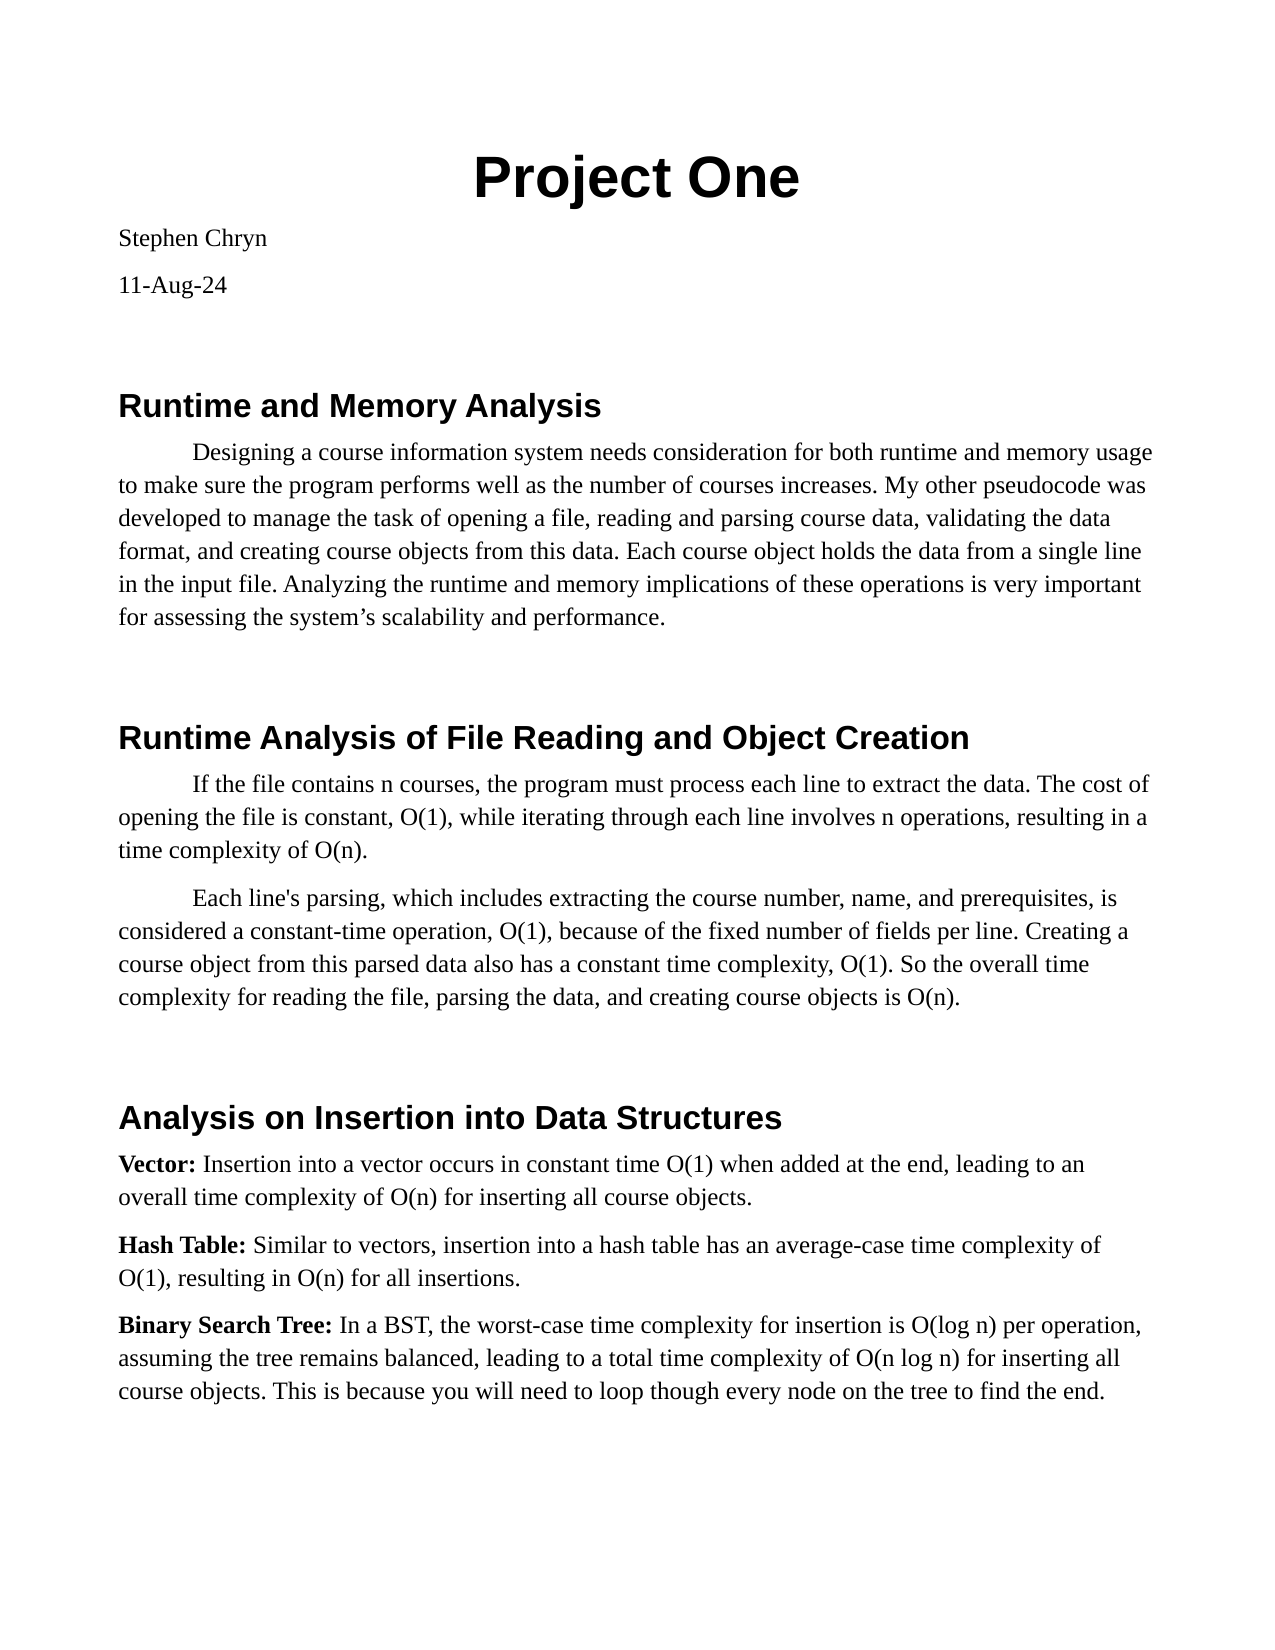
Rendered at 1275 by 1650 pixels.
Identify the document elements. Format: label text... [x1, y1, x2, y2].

subtitle Runtime Analysis of File Reading and Object Creation [118, 718, 1157, 757]
text Stephen Chryn [118, 223, 1157, 251]
text Binary Search Tree: In a BST, the worst-case time complexity for insertion is O(log n) per operation, assuming the tree remains balanced, leading to a total time complexity of O(n log n) for inserting all course objects. This is because you will need to loop though every node on the tree to find the end. [118, 1310, 1157, 1405]
title Project One [118, 143, 1157, 210]
text Vector: Insertion into a vector occurs in constant time O(1) when added at the end, leading to an overall time complexity of O(n) for inserting all course objects. [118, 1149, 1157, 1211]
subtitle Analysis on Insertion into Data Structures [118, 1098, 1157, 1137]
text Hash Table: Similar to vectors, insertion into a hash table has an average-case time complexity of O(1), resulting in O(n) for all insertions. [118, 1230, 1157, 1291]
subtitle Runtime and Memory Analysis [118, 386, 1157, 425]
text If the file contains n courses, the program must process each line to extract the data. The cost of opening the file is constant, O(1), while iterating through each line involves n operations, resulting in a time complexity of O(n). [118, 769, 1157, 864]
text Each line's parsing, which includes extracting the course number, name, and prerequisites, is considered a constant-time operation, O(1), because of the fixed number of fields per line. Creating a course object from this parsed data also has a constant time complexity, O(1). So the overall time complexity for reading the file, parsing the data, and creating course objects is O(n). [118, 883, 1157, 1011]
text 11-Aug-24 [118, 270, 1157, 299]
text Designing a course information system needs consideration for both runtime and memory usage to make sure the program performs well as the number of courses increases. My other pseudocode was developed to manage the task of opening a file, reading and parsing course data, validating the data format, and creating course objects from this data. Each course object holds the data from a single line in the input file. Analyzing the runtime and memory implications of these operations is very important for assessing the system’s scalability and performance. [118, 437, 1157, 631]
